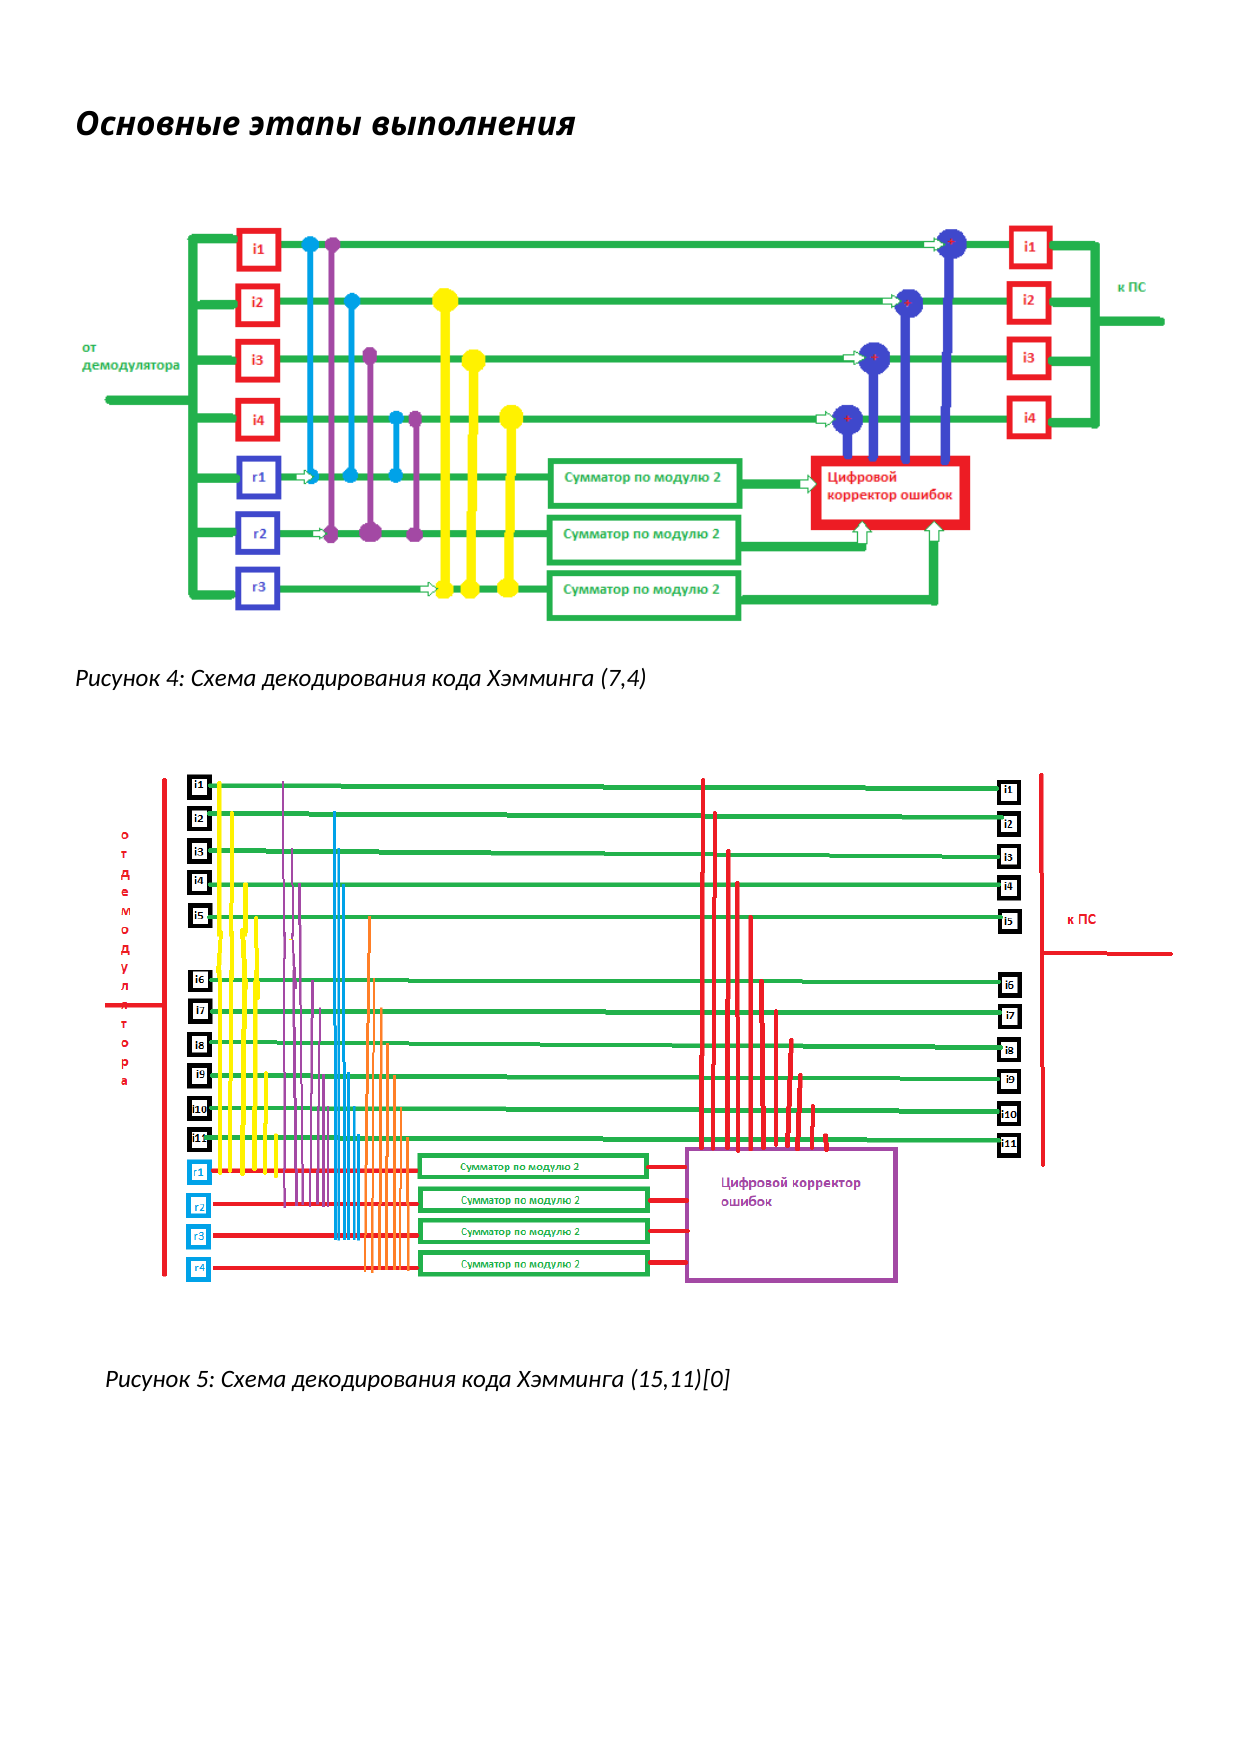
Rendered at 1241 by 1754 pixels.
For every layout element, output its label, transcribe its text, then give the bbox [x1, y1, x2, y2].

subtitle Основные этапы выполнения [75, 100, 1165, 145]
text Рисунок 5: Схема декодирования кода Хэмминга (15,11)[0] [105, 1348, 1195, 1393]
picture [105, 739, 1196, 1348]
picture [75, 208, 1166, 647]
text Рисунок 4: Схема декодирования кода Хэмминга (7,4) [75, 647, 1165, 692]
